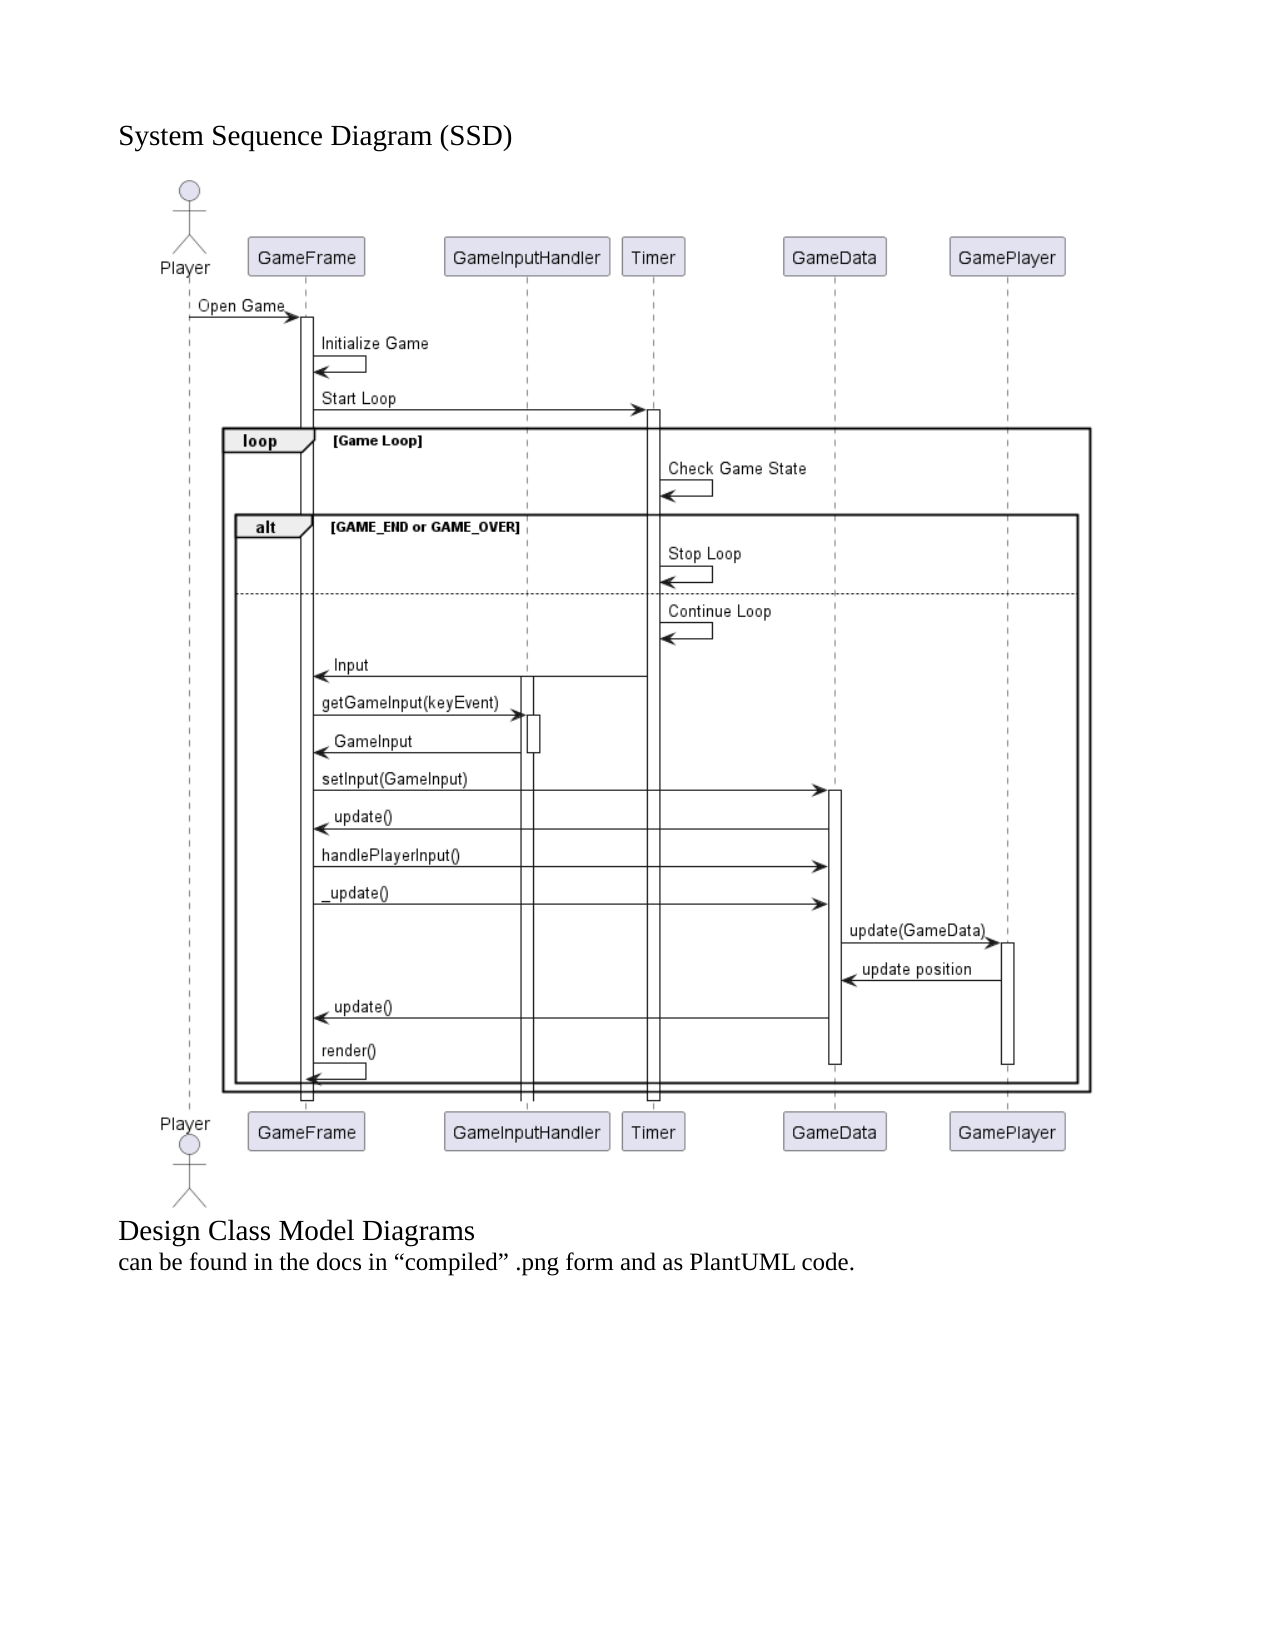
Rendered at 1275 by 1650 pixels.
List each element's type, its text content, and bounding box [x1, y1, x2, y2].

text Design Class Model Diagrams [118, 214, 1157, 1247]
text can be found in the docs in “compiled” .png form and as PlantUML code. [118, 1247, 1157, 1275]
text System Sequence Diagram (SSD) [118, 118, 1157, 152]
